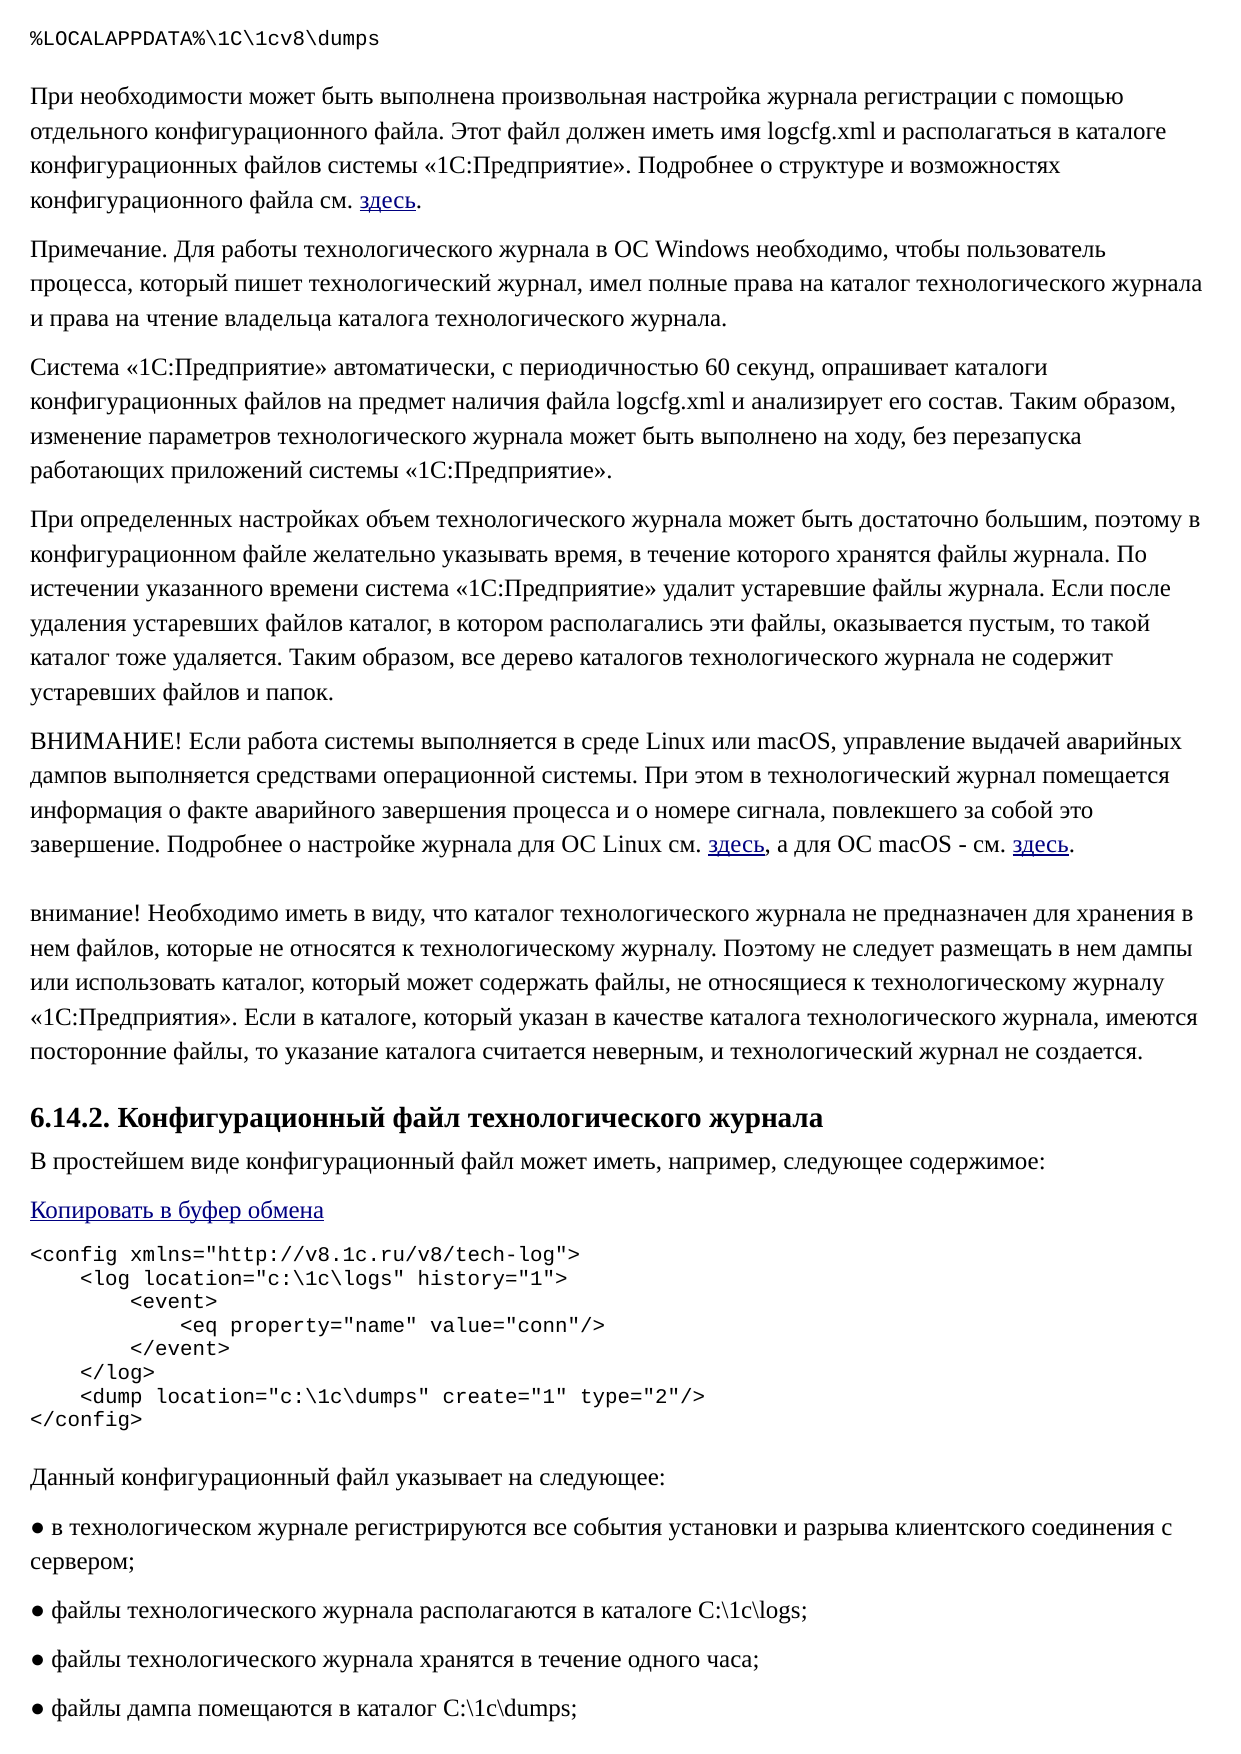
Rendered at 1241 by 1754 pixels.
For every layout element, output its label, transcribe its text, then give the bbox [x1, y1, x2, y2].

text %LOCALAPPDATA%\1C\1cv8\dumps [30, 28, 1211, 52]
text ● в технологическом журнале регистрируются все события установки и разрыва клиентского соединения с сервером; [30, 1512, 1211, 1575]
text Система «1С:Предприятие» автоматически, с периодичностью 60 секунд, опрашивает каталоги конфигурационных файлов на предмет наличия файла logcfg.xml и анализирует его состав. Таким образом, изменение параметров технологического журнала может быть выполнено на ходу, без перезапуска работающих приложений системы «1С:Предприятие». [30, 352, 1211, 484]
text </event> [30, 1338, 1211, 1362]
text Данный конфигурационный файл указывает на следующее: [30, 1462, 1211, 1491]
text <dump location="c:\1c\dumps" create="1" type="2"/> [30, 1386, 1211, 1409]
text ● файлы технологического журнала хранятся в течение одного часа; [30, 1644, 1211, 1673]
text Примечание. Для работы технологического журнала в ОС Windows необходимо, чтобы пользователь процесса, который пишет технологический журнал, имел полные права на каталог технологического журнала и права на чтение владельца каталога технологического журнала. [30, 234, 1211, 331]
text ● файлы технологического журнала располагаются в каталоге C:\1c\logs; [30, 1595, 1211, 1624]
text ● файлы дампа помещаются в каталог C:\1c\dumps; [30, 1693, 1211, 1722]
text ВНИМАНИЕ! Если работа системы выполняется в среде Linux или macOS, управление выдачей аварийных дампов выполняется средствами операционной системы. При этом в технологический журнал помещается информация о факте аварийного завершения процесса и о номере сигнала, повлекшего за собой это завершение. Подробнее о настройке журнала для ОС Linux см. здесь, а для ОС macOS ‑ см. здесь. внимание! Необходимо иметь в виду, что каталог технологического журнала не предназначен для хранения в нем файлов, которые не относятся к технологическому журналу. Поэтому не следует размещать в нем дампы или использовать каталог, который может содержать файлы, не относящиеся к технологическому журналу «1С:Предприятия». Если в каталоге, который указан в качестве каталога технологического журнала, имеются посторонние файлы, то указание каталога считается неверным, и технологический журнал не создается. [30, 726, 1211, 1065]
text </config> [30, 1409, 1211, 1433]
subtitle 6.14.2. Конфигурационный файл технологического журнала [30, 1100, 1211, 1133]
text Копировать в буфер обмена [30, 1195, 1211, 1223]
text <eq property="name" value="conn"/> [30, 1315, 1211, 1338]
text </log> [30, 1362, 1211, 1386]
text При необходимости может быть выполнена произвольная настройка журнала регистрации с помощью отдельного конфигурационного файла. Этот файл должен иметь имя logcfg.xml и располагаться в каталоге конфигурационных файлов системы «1С:Предприятие». Подробнее о структуре и возможностях конфигурационного файла см. здесь. [30, 81, 1211, 213]
text При определенных настройках объем технологического журнала может быть достаточно большим, поэтому в конфигурационном файле желательно указывать время, в течение которого хранятся файлы журнала. По истечении указанного времени система «1С:Предприятие» удалит устаревшие файлы журнала. Если после удаления устаревших файлов каталог, в котором располагались эти файлы, оказывается пустым, то такой каталог тоже удаляется. Таким образом, все дерево каталогов технологического журнала не содержит устаревших файлов и папок. [30, 504, 1211, 705]
text <config xmlns="http://v8.1c.ru/v8/tech-log"> [30, 1244, 1211, 1267]
text В простейшем виде конфигурационный файл может иметь, например, следующее содержимое: [30, 1146, 1211, 1174]
text <log location="c:\1c\logs" history="1"> [30, 1267, 1211, 1291]
text <event> [30, 1291, 1211, 1315]
